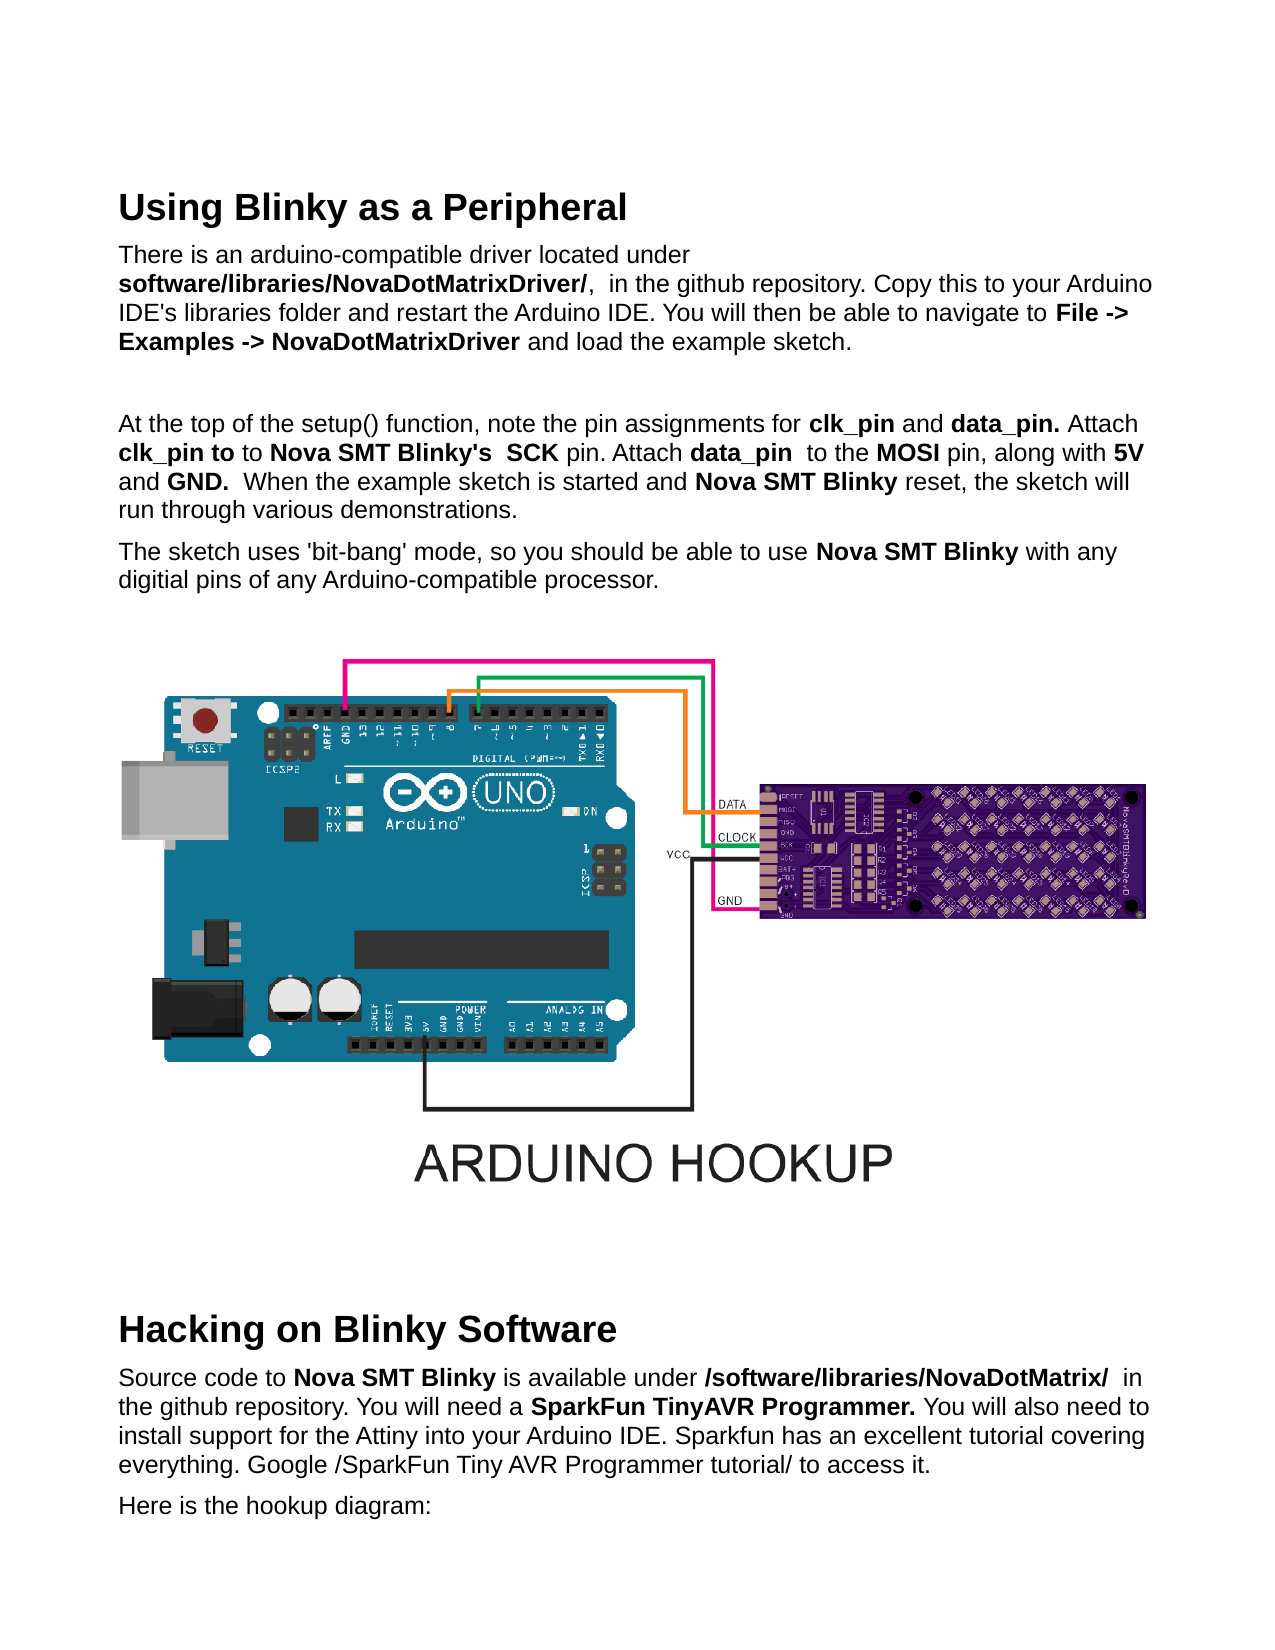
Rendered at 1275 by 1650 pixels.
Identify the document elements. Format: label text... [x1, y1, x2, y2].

text The sketch uses 'bit-bang' mode, so you should be able to use Nova SMT Blinky with any digitial pins of any Arduino-compatible processor. [118, 537, 1157, 594]
picture [118, 648, 1157, 1200]
subtitle Hacking on Blinky Software [118, 1307, 1157, 1351]
text Here is the hookup diagram: [118, 1491, 1157, 1520]
text At the top of the setup() function, note the pin assignments for clk_pin and data_pin. Attach clk_pin to to Nova SMT Blinky's SCK pin. Attach data_pin to the MOSI pin, along with 5V and GND. When the example sketch is started and Nova SMT Blinky reset, the sketch will run through various demonstrations. [118, 409, 1157, 524]
subtitle Using Blinky as a Peripheral [118, 184, 1157, 228]
text There is an arduino-compatible driver located under software/libraries/NovaDotMatrixDriver/, in the github repository. Copy this to your Arduino IDE's libraries folder and restart the Arduino IDE. You will then be able to navigate to File -> Examples -> NovaDotMatrixDriver and load the example sketch. [118, 241, 1157, 356]
text Source code to Nova SMT Blinky is available under /software/libraries/NovaDotMatrix/ in the github repository. You will need a SparkFun TinyAVR Programmer. You will also need to install support for the Attiny into your Arduino IDE. Sparkfun has an excellent tutorial covering everything. Google /SparkFun Tiny AVR Programmer tutorial/ to access it. [118, 1363, 1157, 1478]
